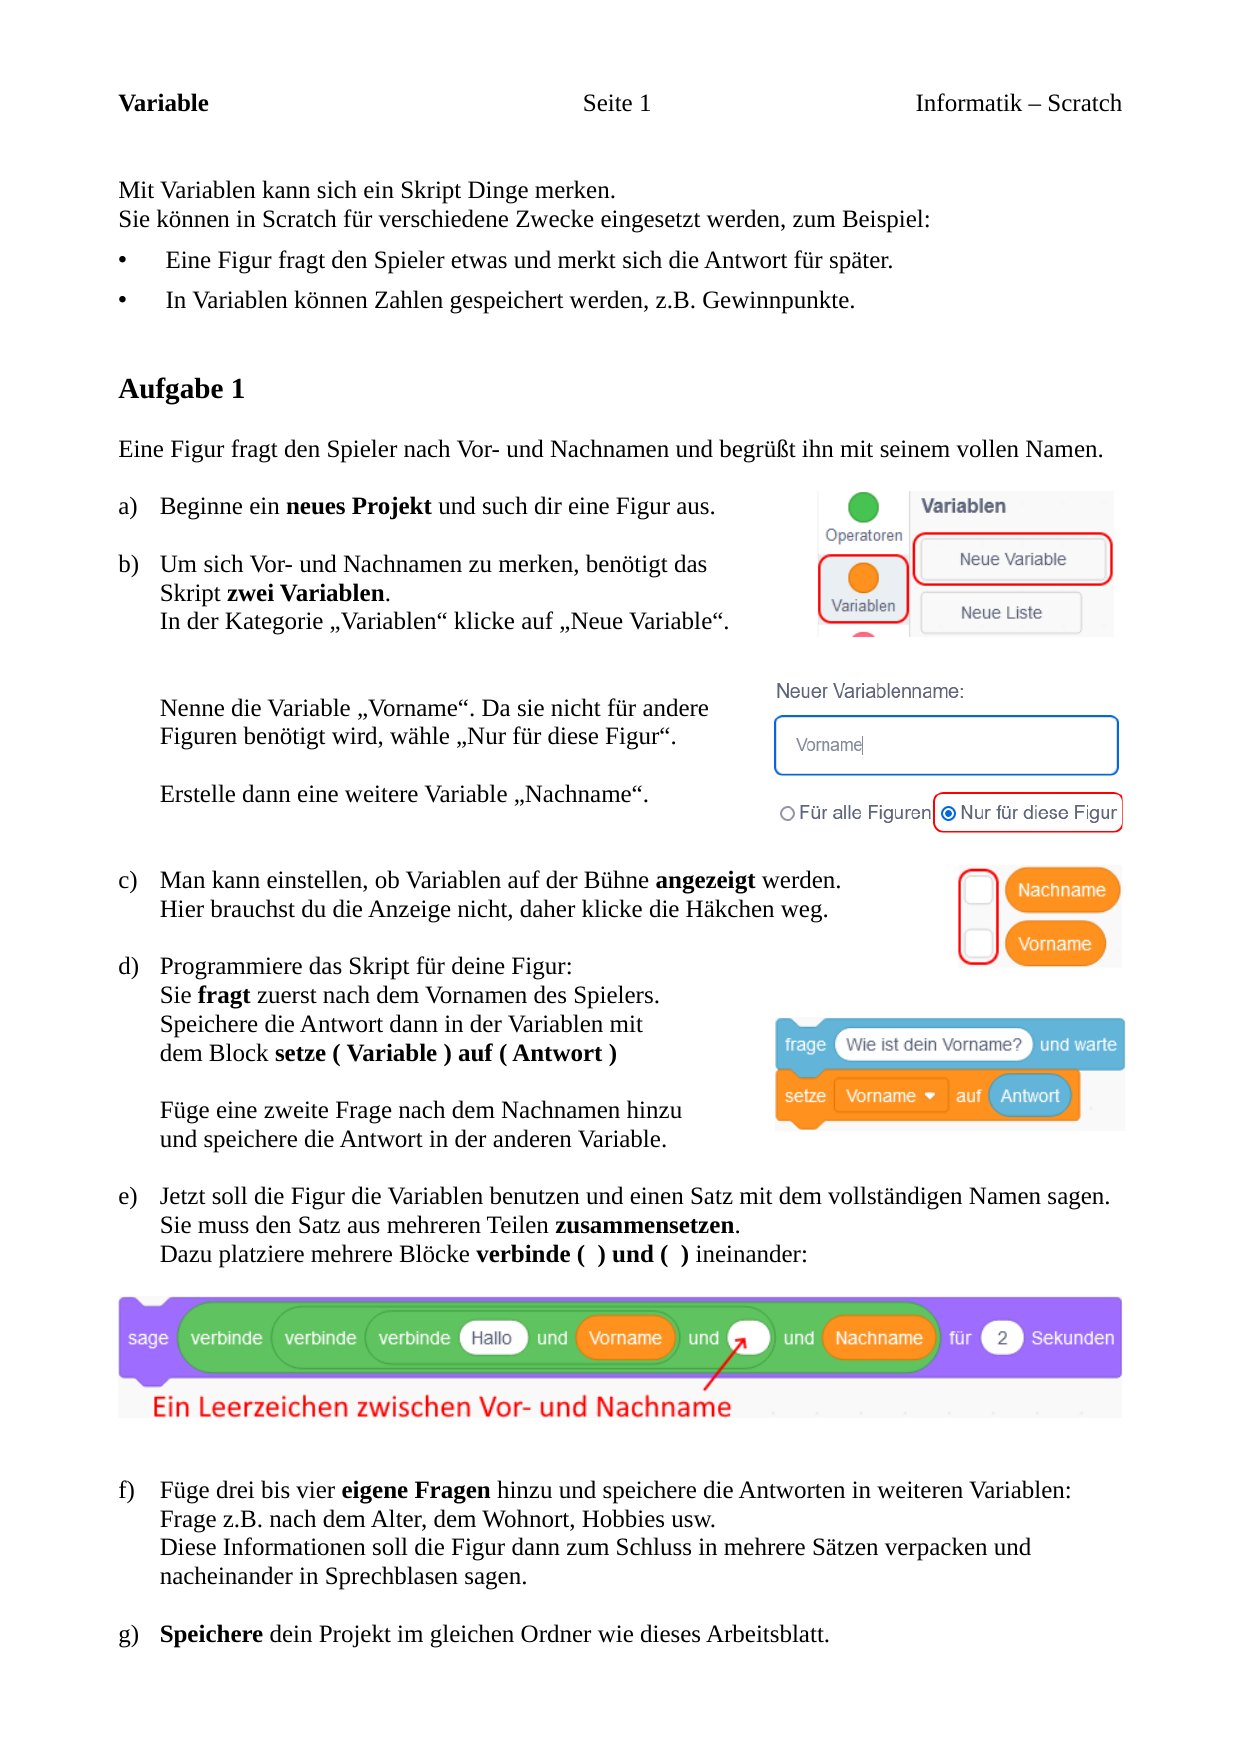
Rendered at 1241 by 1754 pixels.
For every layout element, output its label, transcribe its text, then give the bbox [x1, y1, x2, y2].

list Füge drei bis vier eigene Fragen hinzu und speichere die Antworten in weiteren Variablen: Frage z.B. nach dem Alter, dem Wohnort, Hobbies usw. Diese Informationen soll die Figur dann zum Schluss in mehrere Sätzen verpacken und nacheinander in Sprechblasen sagen. [118, 1475, 1122, 1590]
text Aufgabe 1 [118, 372, 1122, 405]
picture [118, 1296, 1123, 1418]
list In Variablen können Zahlen gespeichert werden, z.B. Gewinnpunkte. [118, 285, 1122, 314]
picture [774, 1017, 1126, 1131]
text Sie können in Scratch für verschiedene Zwecke eingesetzt werden, zum Beispiel: [118, 204, 1122, 233]
list Speichere dein Projekt im gleichen Ordner wie dieses Arbeitsblatt. [118, 1619, 1122, 1647]
picture [817, 491, 1114, 637]
picture [773, 681, 1123, 833]
list Programmiere das Skript für deine Figur: Sie fragt zuerst nach dem Vornamen des Spielers. Speichere die Antwort dann in der Variablen mit dem Block setze ( Variable ) auf ( Antwort ) Füge eine zweite Frage nach dem Nachnamen hinzu und speichere die Antwort in der anderen Variable. [118, 951, 1122, 1153]
list Eine Figur fragt den Spieler etwas und merkt sich die Antwort für später. [118, 245, 1122, 273]
list Um sich Vor- und Nachnamen zu merken, benötigt das Skript zwei Variablen. In der Kategorie „Variablen“ klicke auf „Neue Variable“. Nenne die Variable „Vorname“. Da sie nicht für andere Figuren benötigt wird, wähle „Nur für diese Figur“. Erstelle dann eine weitere Variable „Nachname“. [118, 549, 1122, 808]
picture [957, 865, 1122, 969]
text Eine Figur fragt den Spieler nach Vor- und Nachnamen und begrüßt ihn mit seinem vollen Namen. [118, 434, 1122, 463]
list Beginne ein neues Projekt und such dir eine Figur aus. [118, 491, 817, 520]
list Man kann einstellen, ob Variablen auf der Bühne angezeigt werden. Hier brauchst du die Anzeige nicht, daher klicke die Häkchen weg. [118, 865, 957, 923]
list Jetzt soll die Figur die Variablen benutzen und einen Satz mit dem vollständigen Namen sagen. Sie muss den Satz aus mehreren Teilen zusammensetzen. Dazu platziere mehrere Blöcke verbinde ( ) und ( ) ineinander: [118, 1181, 1122, 1268]
text Mit Variablen kann sich ein Skript Dinge merken. [118, 176, 1122, 204]
